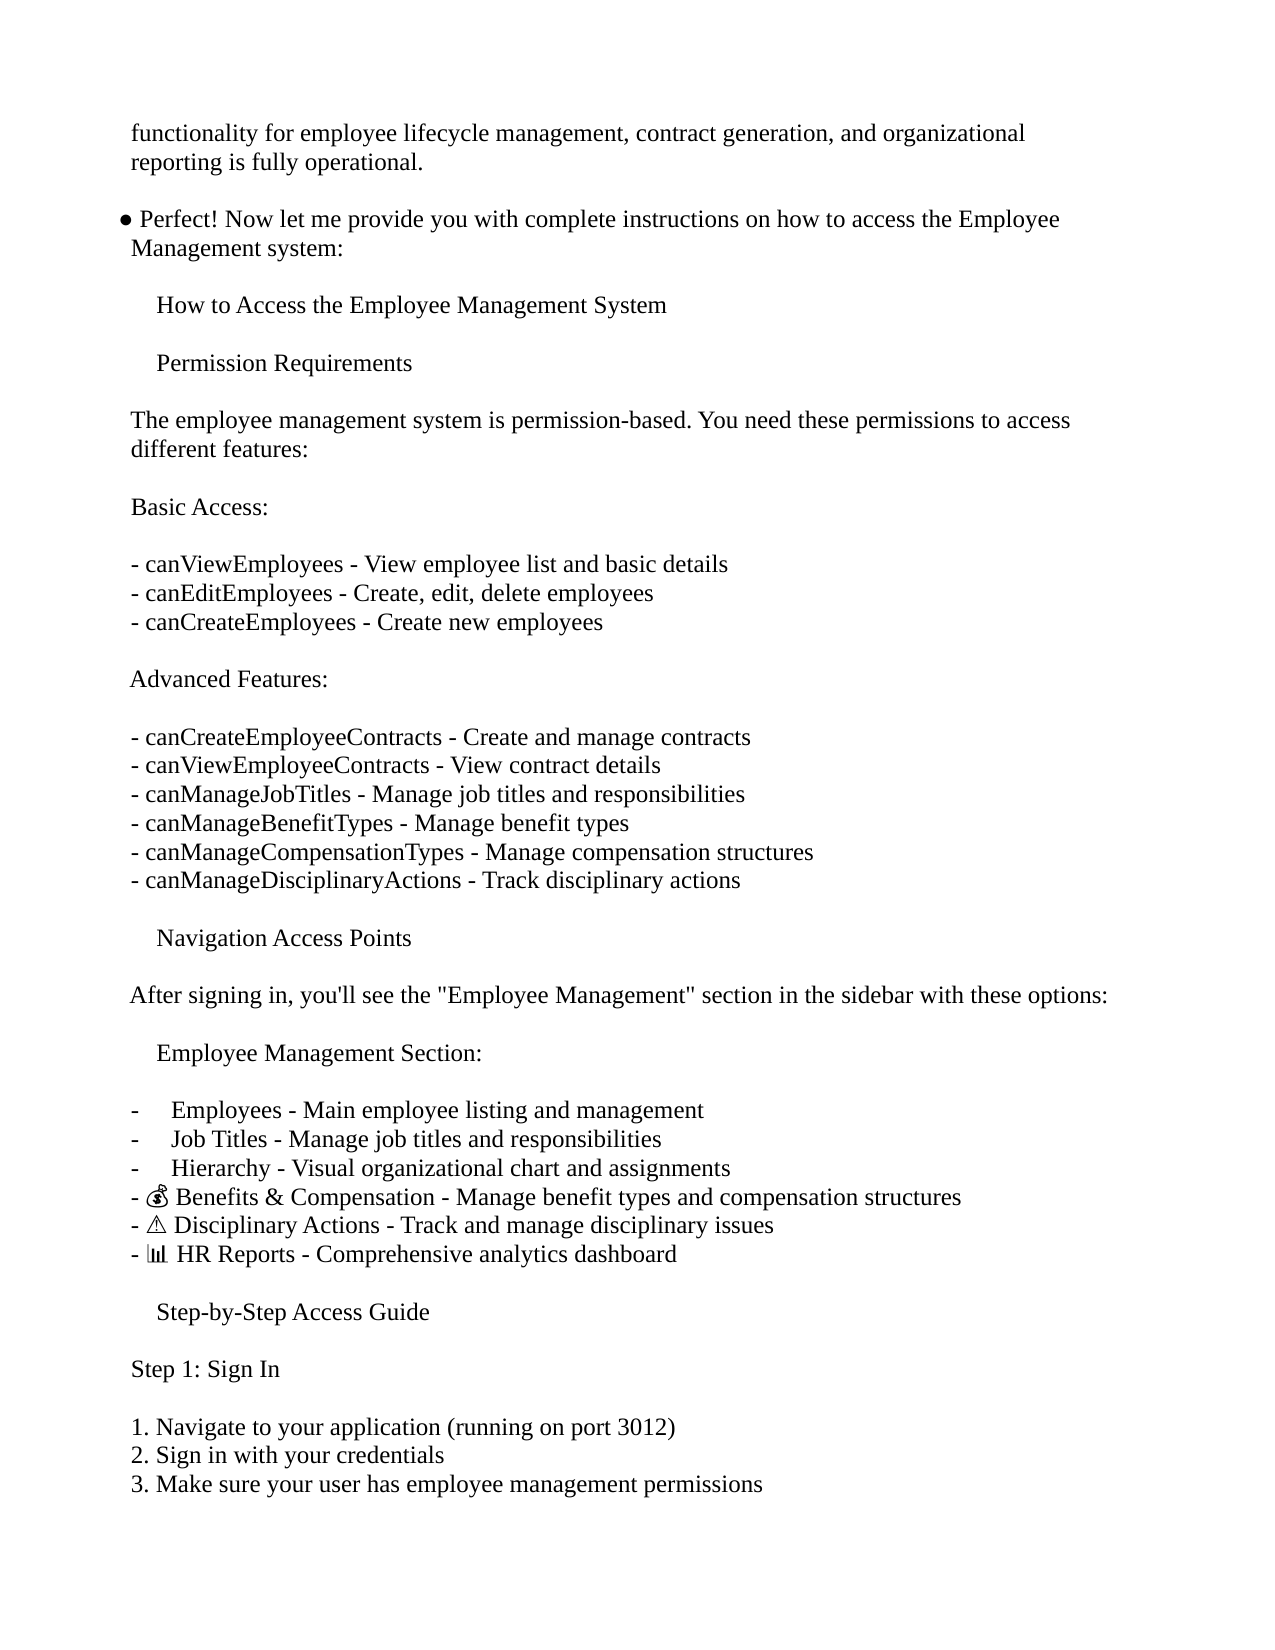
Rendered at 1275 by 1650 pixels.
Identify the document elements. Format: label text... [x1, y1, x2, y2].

text - 👤 Employees - Main employee listing and management [118, 1096, 1157, 1124]
text Step 1: Sign In [118, 1354, 1157, 1383]
text - canManageDisciplinaryActions - Track disciplinary actions [118, 866, 1157, 894]
text 1. Navigate to your application (running on port 3012) [118, 1412, 1157, 1441]
text Management system: [118, 233, 1157, 262]
text - 💼 Job Titles - Manage job titles and responsibilities [118, 1124, 1157, 1153]
text reporting is fully operational. [118, 147, 1157, 176]
text 2. Sign in with your credentials [118, 1441, 1157, 1469]
text - canManageJobTitles - Manage job titles and responsibilities [118, 779, 1157, 808]
text - 📊 HR Reports - Comprehensive analytics dashboard [118, 1239, 1157, 1268]
text - canCreateEmployeeContracts - Create and manage contracts [118, 722, 1157, 751]
text 🎯 How to Access the Employee Management System [118, 291, 1157, 319]
text - canViewEmployees - View employee list and basic details [118, 549, 1157, 578]
text Basic Access: [118, 492, 1157, 521]
text After signing in, you'll see the "Employee Management" section in the sidebar with these options: [118, 981, 1157, 1009]
text - ⚠️ Disciplinary Actions - Track and manage disciplinary issues [118, 1211, 1157, 1239]
text - canCreateEmployees - Create new employees [118, 607, 1157, 636]
text - 🌳 Hierarchy - Visual organizational chart and assignments [118, 1153, 1157, 1182]
text 🏢 Employee Management Section: [118, 1038, 1157, 1067]
text - canViewEmployeeContracts - View contract details [118, 751, 1157, 779]
text 📍 Navigation Access Points [118, 923, 1157, 952]
text 🎯 Step-by-Step Access Guide [118, 1297, 1157, 1326]
text 🔑 Permission Requirements [118, 348, 1157, 377]
text different features: [118, 434, 1157, 463]
text - canManageCompensationTypes - Manage compensation structures [118, 837, 1157, 866]
text - canEditEmployees - Create, edit, delete employees [118, 578, 1157, 607]
text - canManageBenefitTypes - Manage benefit types [118, 808, 1157, 837]
text 3. Make sure your user has employee management permissions [118, 1469, 1157, 1498]
text functionality for employee lifecycle management, contract generation, and organizational [118, 118, 1157, 147]
text The employee management system is permission-based. You need these permissions to access [118, 406, 1157, 434]
text Advanced Features: [118, 664, 1157, 693]
text - 💰 Benefits & Compensation - Manage benefit types and compensation structures [118, 1182, 1157, 1211]
text ● Perfect! Now let me provide you with complete instructions on how to access the Employee [118, 204, 1157, 233]
